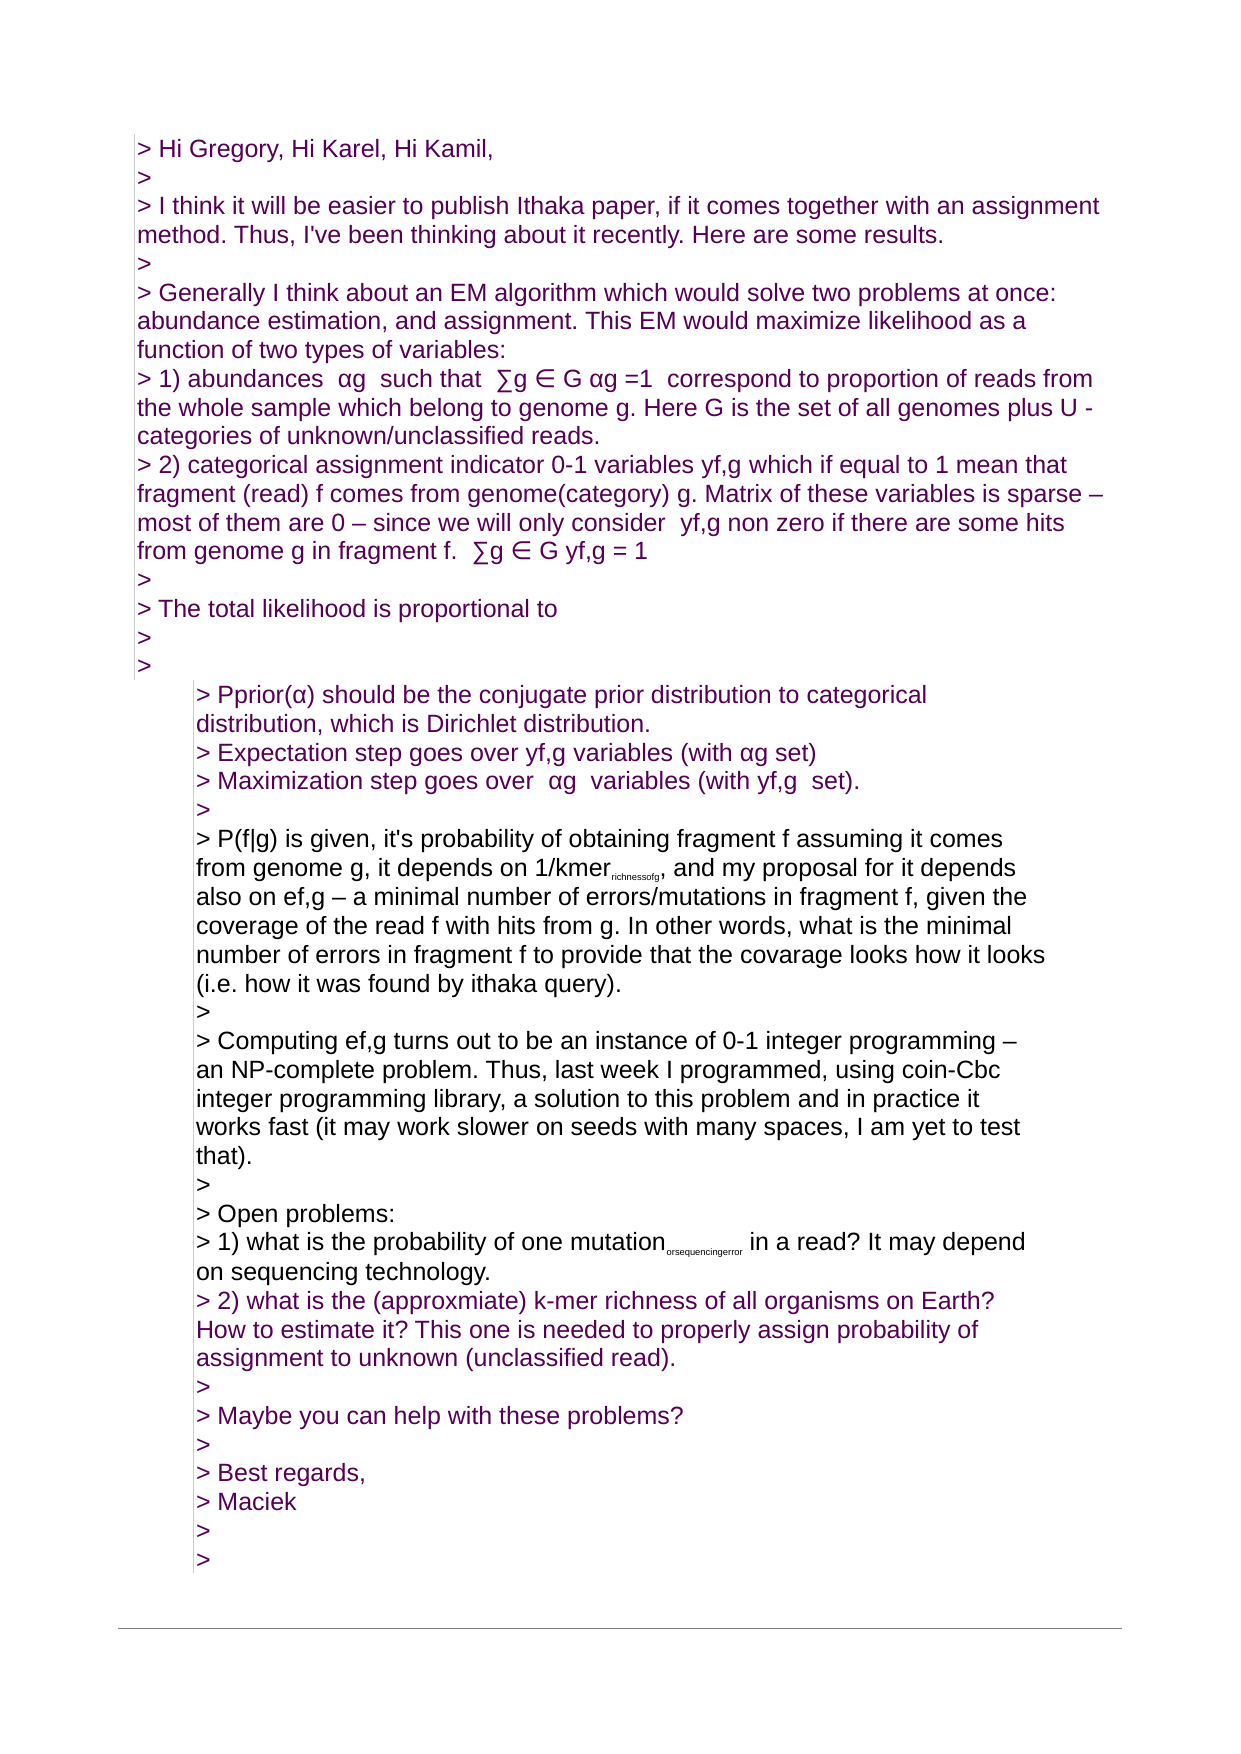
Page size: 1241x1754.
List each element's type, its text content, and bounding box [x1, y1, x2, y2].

table_cell [118, 1609, 1122, 1613]
table_header Hi Gregory, On Mon, Dec 7, 2015 at 7:20 PM, Gregory Kucherov <Gregory.Kucherov@univ-mlv.fr> wrote: Hi Maciek, Thanks for your mail. Overall this is very interesting but unfortunately I could not understand everything in your mail. It may well be that I am missing something (I am not a huge expert in EM). For example, I didn't understand the idea of the likelihood formula. Do you really want to multiply αg as many times as there are reads coming from g? Sorry I may miss something... Could you give a few comments on your intuition about the formula? Yes, αgyf,g in principle shows up for every f (read) and every genome (g), but most of yf,g = 0, precisely: *) For each f there exists only one g for which yf,g = 1. (This is the case when interpreting the likelihood for a given assignment of variables. However, during the expectation step yf,g accept intermediate values between 0-1, and the above condition is changed so that ∑g ∈ G yf,g = 1. The task is to optimize with the best assignment of variables.). The interpretation is as such: *) vector α encodes categorical distribution among |G| categories (genomes), ∑g ∈ G αg =1 and these are (sought) abundances of reads in the sample. *) The total likelihood of obtaining a set of reads from a sample, is the product of likelihoods of obtaining each read independently. The likelihood for obtaining one read is proportional to this means: to obtain given read from genome g you randomly select it from |G| categories with probability given by α and then certain events happen: the read is cut from somewhere in the genome g, then sequencing errors happen. Finally, the probability of these events is P(f|g). Since I don't know a priori which genomes which fragments come from, I multiply all possibilities with yf,g 0-1 variables as powers. The maximisation step looks like you simply compute the fractions αg from the information on the origin of each read, right? I.e. you don't really "maximise" anything. Is this what is intended? During the maximization step many yf,g accept values between 0-1 (after the Expectation step). I compute (sum) effective exponents for each αg. The maximized expression (over α) is: Maximization of this is the same as taking the mode of the appropriate Dirichlet distribution. Concerning the NP-complete problem you talk about, wouldn't some simple heuristic do the job in practice ? I don't know, maybe, but the problem looks complicated, when the spaced seed is complicated. These spaces start to overlap with each other, or not, when shifting the seed, and the logical reasoning behind where a gap can be, or has to be, becomes difficult. With the current approach processing HiSeq dataset (10000 reads) took approximately 10minutes with this seed: ######-###--#-##-#--##-- Sorry for my possible lack of insight. Thank you for your input! I still don't know what is the appropriate value for the probability of obtaining a sequencing error. I set it to 1/1000 for now, but this value must be published somewhere, at least for some sequencing technologies. Best regards, Maciek Gregory PS we will discuss your mail with Karel and Kamil at our next meeting On 5 Dec 2015, at 17:39, Maciek Sykulski <macieksk@gmail.com> wrote: > Hi Gregory, Hi Karel, Hi Kamil, > > I think it will be easier to publish Ithaka paper, if it comes together with an assignment method. Thus, I've been thinking about it recently. Here are some results. > > Generally I think about an EM algorithm which would solve two problems at once: abundance estimation, and assignment. This EM would maximize likelihood as a function of two types of variables: > 1) abundances αg such that ∑g ∈ G αg =1 correspond to proportion of reads from the whole sample which belong to genome g. Here G is the set of all genomes plus U - categories of unknown/unclassified reads. > 2) categorical assignment indicator 0-1 variables yf,g​ which if equal to 1 mean that fragment (read) f comes from genome(category) g. Matrix of these variables is sparse – most of them are 0 – since we will only consider yf,g non zero if there are some hits from genome g in fragment f. ∑g ∈ G yf,g = 1 > > The total likelihood is proportional to > > > Pprior(α) should be the conjugate prior distribution to categorical distribution, which is Dirichlet distribution. > Expectation step goes over yf,g​ variables (with αg set) > Maximization step goes over αg variables (with yf,g​ set). > > P(f|g) is given, it's probability of obtaining fragment f assuming it comes from genome g, it depends on 1/kmerrichnessofg, and my proposal for it depends also on ef,g – a minimal number of errors/mutations in fragment f, given the coverage of the read f with hits from g. In other words, what is the minimal number of errors in fragment f to provide that the covarage looks how it looks (i.e. how it was found by ithaka query). > > Computing ef,g turns out to be an instance of 0-1 integer programming – an NP-complete problem. Thus, last week I programmed, using coin-Cbc integer programming library, a solution to this problem and in practice it works fast (it may work slower on seeds with many spaces, I am yet to test that). > > Open problems: > 1) what is the probability of one mutationorsequencingerror in a read? It may depend on sequencing technology. > 2) what is the (approxmiate) k-mer richness of all organisms on Earth? How to estimate it? This one is needed to properly assign probability of assignment to unknown (unclassified read). > > Maybe you can help with these problems? > > Best regards, > Maciek > > [118, 118, 1122, 1608]
